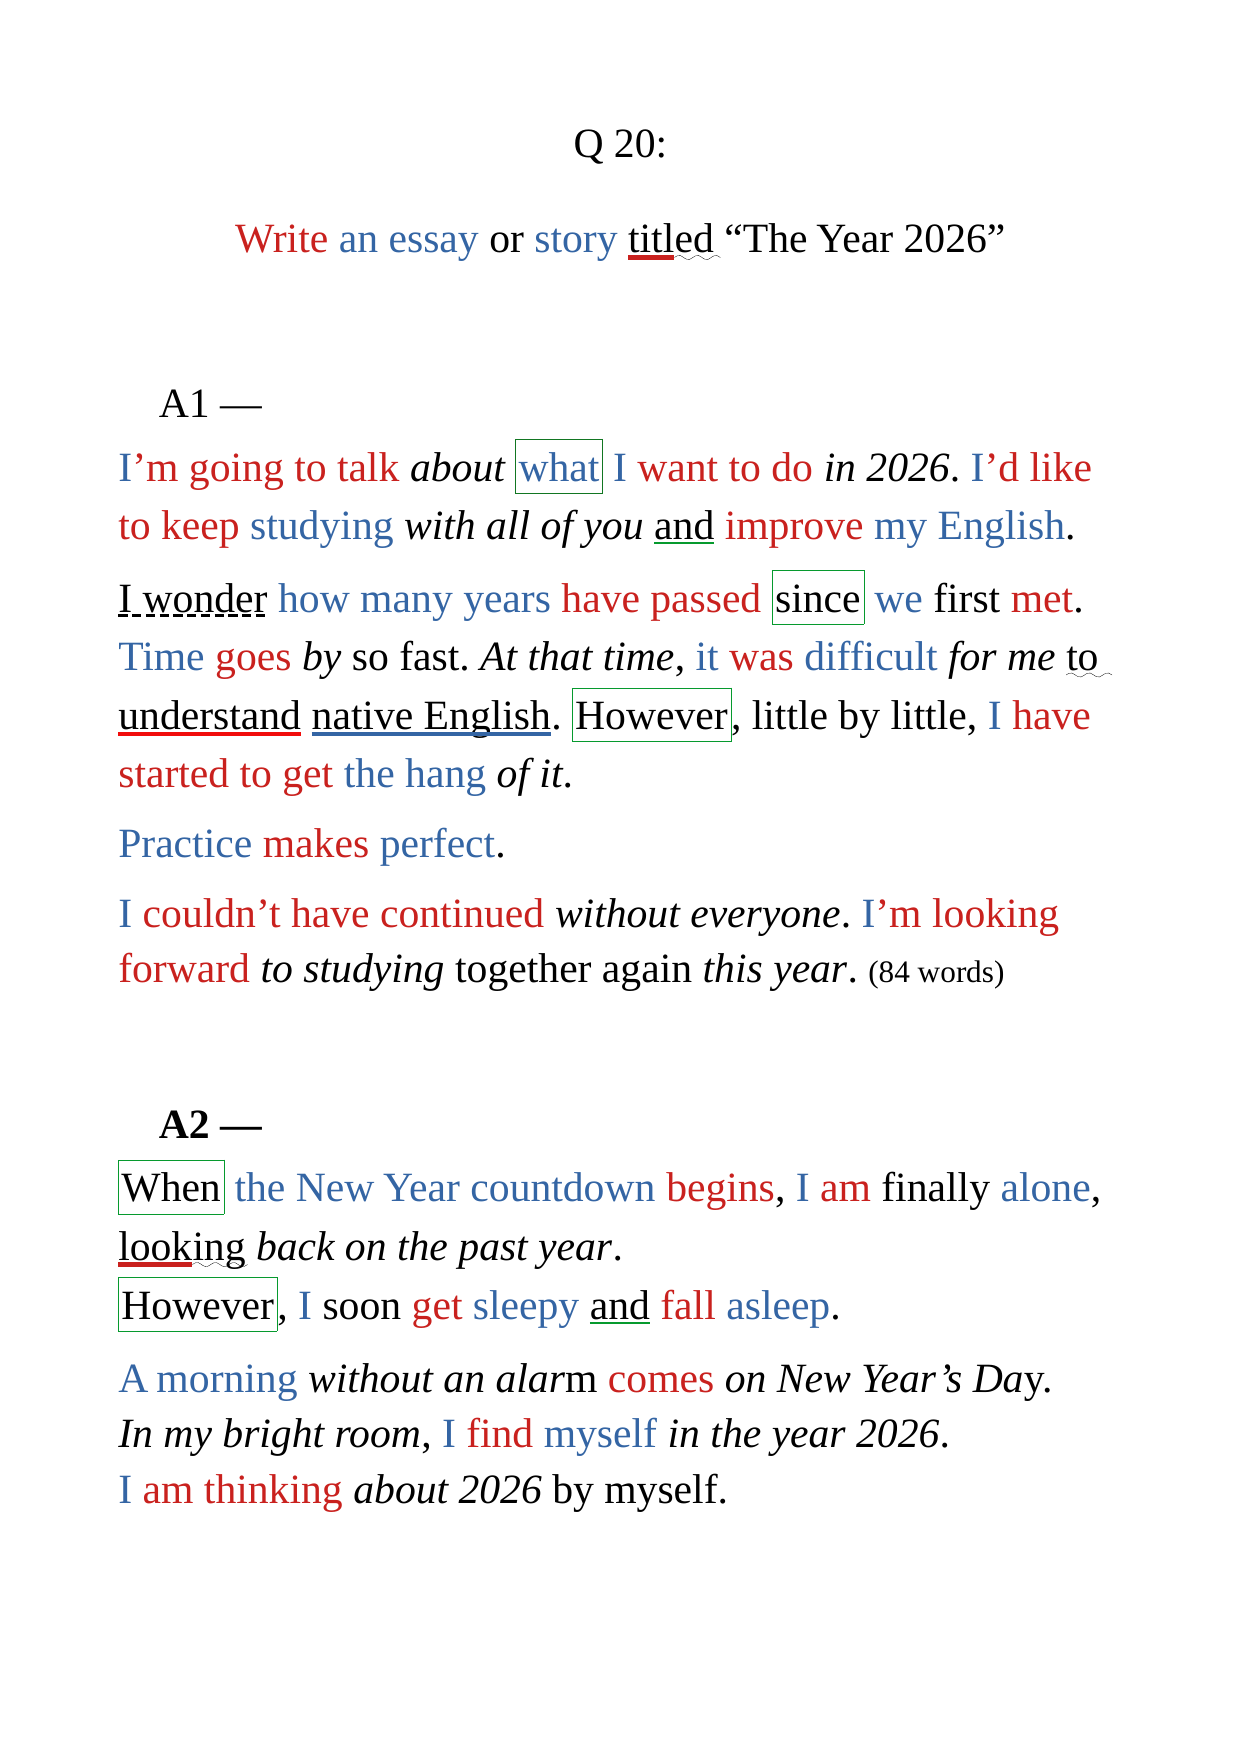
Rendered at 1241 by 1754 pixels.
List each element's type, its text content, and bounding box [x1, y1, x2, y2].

text When the New Year countdown begins, I am finally alone, looking back on the past year. However, I soon get sleepy and fall asleep. [118, 1159, 1122, 1331]
text Practice makes perfect. [118, 818, 1122, 866]
text I couldn’t have continued without everyone. I’m looking forward to studying together again this year. (84 words) [118, 888, 1122, 991]
text A morning without an alarm comes on New Year’s Day. In my bright room, I find myself in the year 2026. I am thinking about 2026 by myself. [118, 1354, 1122, 1512]
text I wonder how many years have passed since we first met. Time goes by so fast. At that time, it was difficult for me to understand native English. However, little by little, I have started to get the hang of it. [118, 570, 1122, 797]
subtitle ✅ A1 — [118, 378, 1122, 426]
text Write an essay or story titled “The Year 2026” [118, 214, 1122, 262]
subtitle ✅ A2 — [118, 1099, 1122, 1147]
text I’m going to talk about what I want to do in 2026. I’d like to keep studying with all of you and improve my English. [118, 439, 1122, 548]
text Q 20: [118, 118, 1122, 166]
